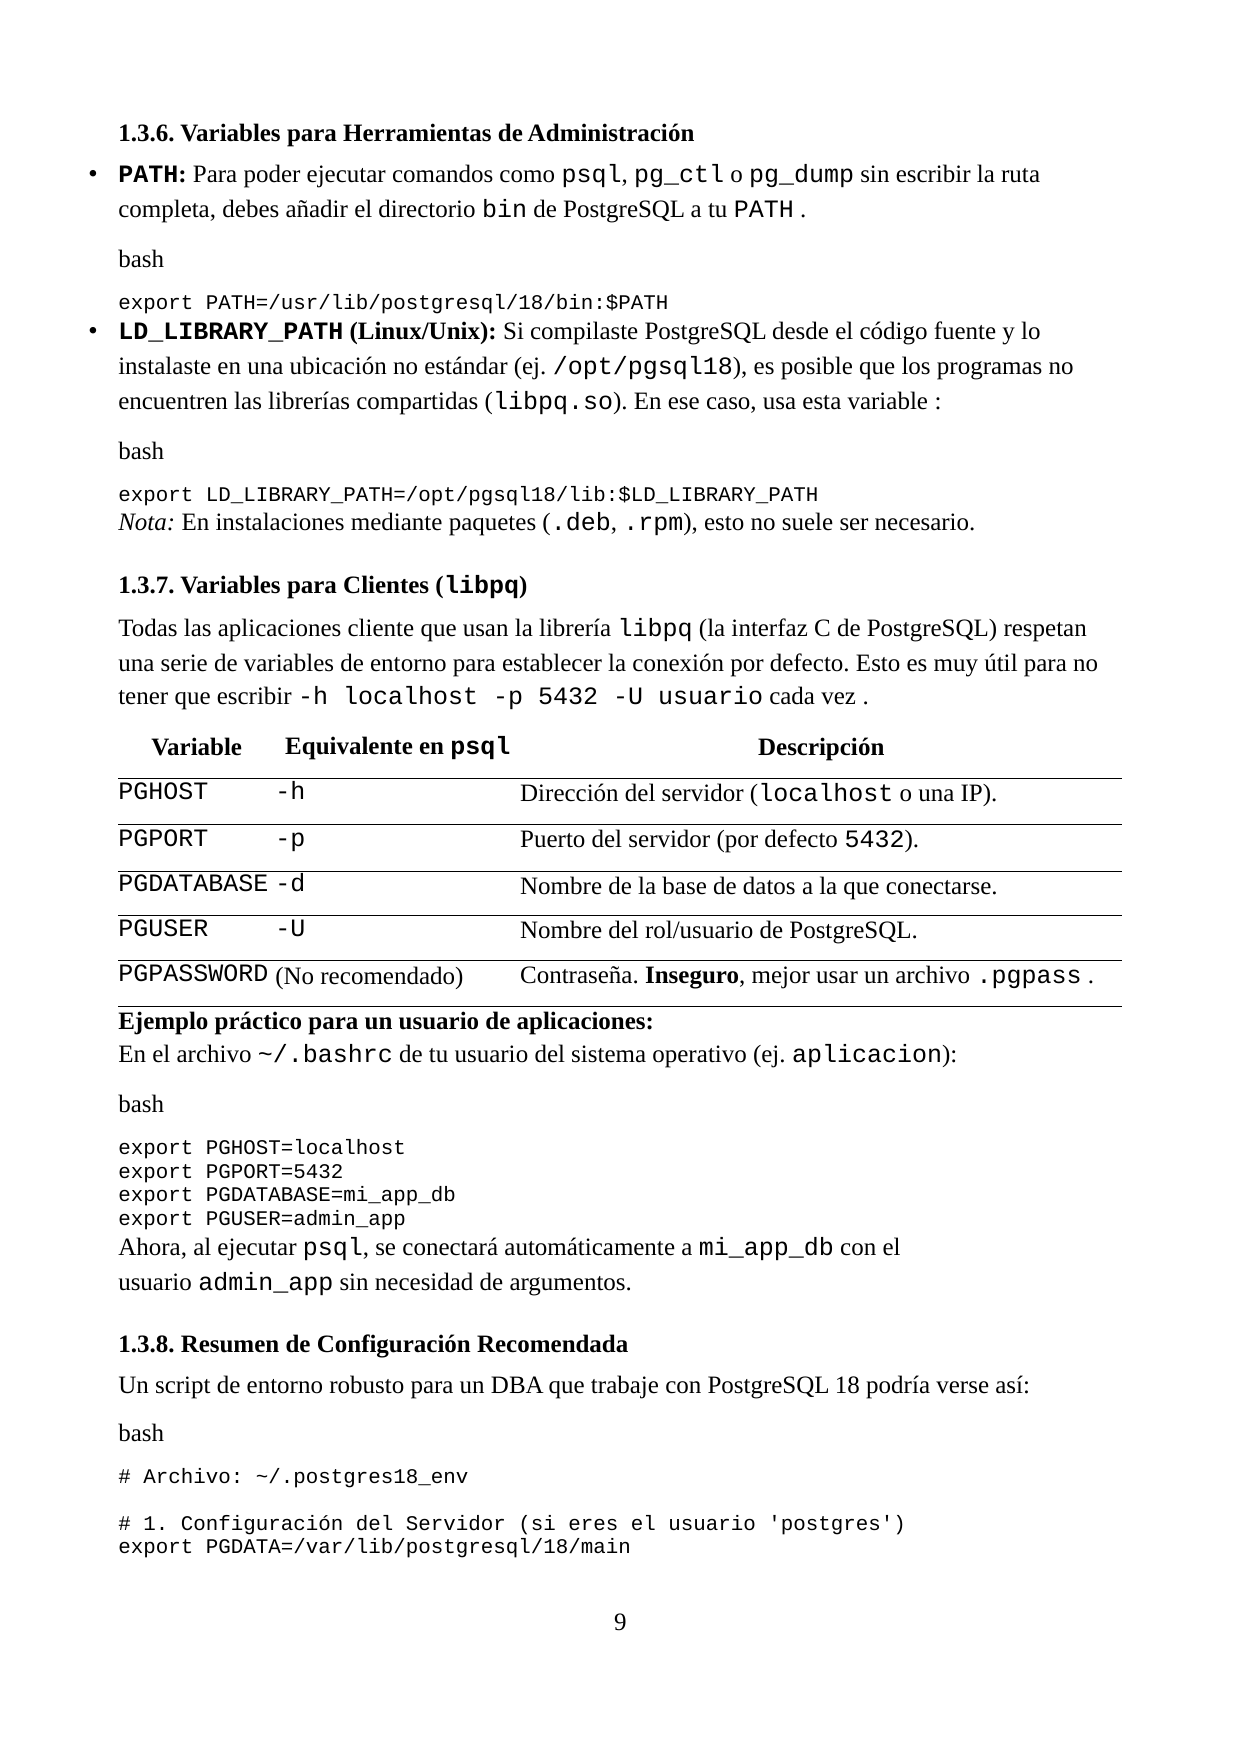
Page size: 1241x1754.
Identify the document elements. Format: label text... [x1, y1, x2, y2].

text export PGUSER=admin_app [118, 1208, 1122, 1232]
text Ahora, al ejecutar psql, se conectará automáticamente a mi_app_db con el usuario admin_app sin necesidad de argumentos. [118, 1232, 1122, 1297]
text # 1. Configuración del Servidor (si eres el usuario 'postgres') [118, 1513, 1122, 1537]
list bash [118, 436, 1122, 465]
table_cell -p [275, 825, 520, 871]
text export PGPORT=5432 [118, 1161, 1122, 1184]
text export PGHOST=localhost [118, 1137, 1122, 1161]
list export LD_LIBRARY_PATH=/opt/pgsql18/lib:$LD_LIBRARY_PATH [118, 483, 1122, 507]
table_cell Dirección del servidor (localhost o una IP). [520, 779, 1122, 824]
text Todas las aplicaciones cliente que usan la librería libpq (la interfaz C de PostgreSQL) respetan una serie de variables de entorno para establecer la conexión por defecto. Esto es muy útil para no tener que escribir -h localhost -p 5432 -U usuario cada vez . [118, 613, 1122, 712]
table_cell PGUSER [118, 916, 275, 960]
table_cell Puerto del servidor (por defecto 5432). [520, 825, 1122, 871]
subtitle 1.3.8. Resumen de Configuración Recomendada [118, 1329, 1122, 1358]
table_cell PGDATABASE [118, 872, 275, 915]
table_cell PGPORT [118, 825, 275, 871]
text export PGDATABASE=mi_app_db [118, 1184, 1122, 1208]
text Un script de entorno robusto para un DBA que trabaje con PostgreSQL 18 podría verse así: [118, 1370, 1122, 1399]
list export PATH=/usr/lib/postgresql/18/bin:$PATH [118, 292, 1122, 316]
table_cell -U [275, 916, 520, 960]
text bash [118, 1089, 1122, 1118]
table_cell PGHOST [118, 779, 275, 824]
table_cell Contraseña. Inseguro, mejor usar un archivo .pgpass . [520, 961, 1122, 1006]
list bash [118, 244, 1122, 273]
table_cell Nombre de la base de datos a la que conectarse. [520, 872, 1122, 915]
list PATH: Para poder ejecutar comandos como psql, pg_ctl o pg_dump sin escribir la ruta completa, debes añadir el directorio bin de PostgreSQL a tu PATH . [118, 159, 1122, 225]
table_header Descripción [520, 731, 1122, 778]
text Ejemplo práctico para un usuario de aplicaciones: En el archivo ~/.bashrc de tu usuario del sistema operativo (ej. aplicacion): [118, 1007, 1122, 1070]
list LD_LIBRARY_PATH (Linux/Unix): Si compilaste PostgreSQL desde el código fuente y lo instalaste en una ubicación no estándar (ej. /opt/pgsql18), es posible que los programas no encuentren las librerías compartidas (libpq.so). En ese caso, usa esta variable : [118, 316, 1122, 417]
list Nota: En instalaciones mediante paquetes (.deb, .rpm), esto no suele ser necesario. [118, 507, 1122, 538]
table_header Equivalente en psql [275, 731, 520, 778]
table_header Variable [118, 731, 275, 778]
text bash [118, 1418, 1122, 1447]
subtitle 1.3.7. Variables para Clientes (libpq) [118, 570, 1122, 601]
subtitle 1.3.6. Variables para Herramientas de Administración [118, 118, 1122, 147]
table_cell PGPASSWORD [118, 961, 275, 1006]
text export PGDATA=/var/lib/postgresql/18/main [118, 1537, 1122, 1560]
table_cell Nombre del rol/usuario de PostgreSQL. [520, 916, 1122, 960]
table_cell -d [275, 872, 520, 915]
text # Archivo: ~/.postgres18_env [118, 1466, 1122, 1489]
table_cell (No recomendado) [275, 961, 520, 1006]
table_cell -h [275, 779, 520, 824]
